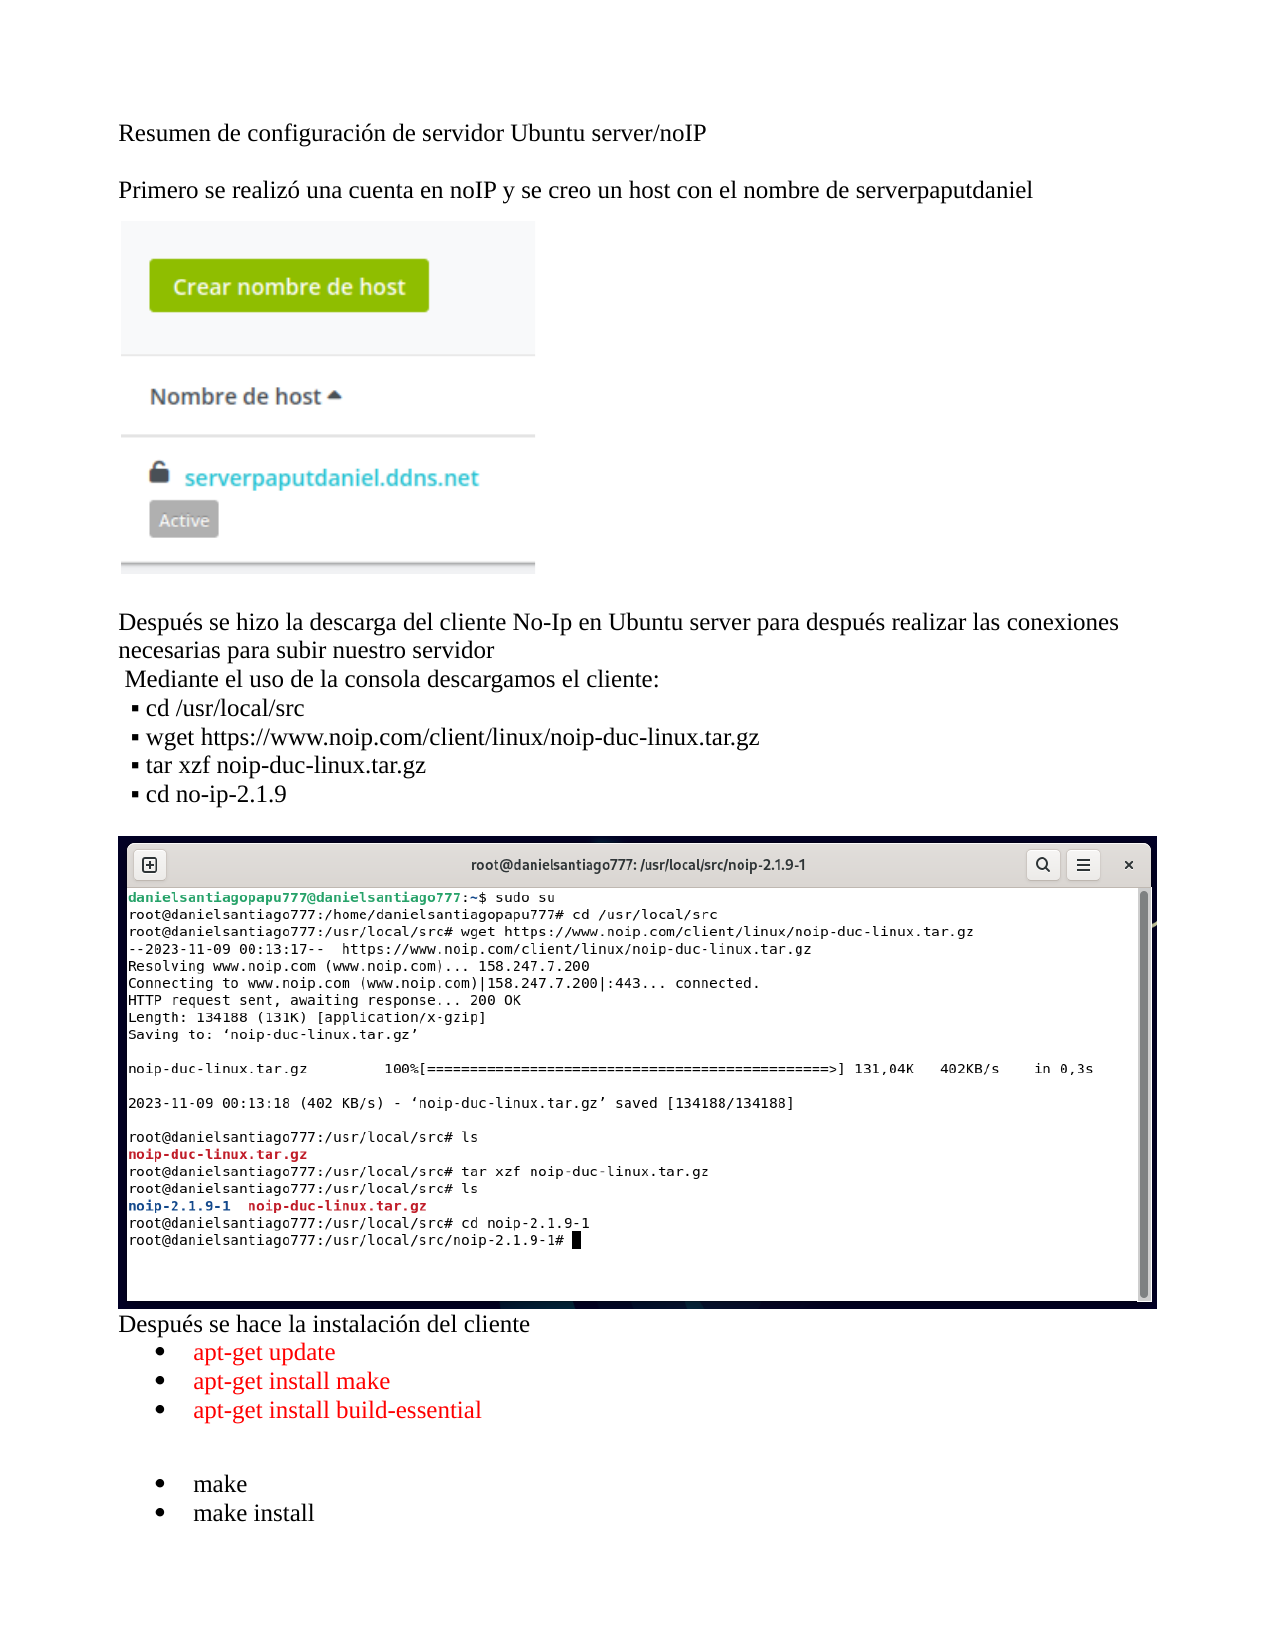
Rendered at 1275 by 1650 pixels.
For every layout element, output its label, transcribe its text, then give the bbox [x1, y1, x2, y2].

list apt-get install make [156, 1366, 1157, 1395]
text Después se hizo la descarga del cliente No-Ip en Ubuntu server para después realizar las conexiones necesarias para subir nuestro servidor [118, 204, 1157, 664]
list apt-get update [156, 1337, 1157, 1366]
text Mediante el uso de la consola descargamos el cliente: [118, 664, 1157, 693]
list make install [156, 1498, 1157, 1527]
text ▪ tar xzf noip-duc-linux.tar.gz [118, 751, 1157, 779]
list make [156, 1469, 1157, 1498]
text Primero se realizó una cuenta en noIP y se creo un host con el nombre de serverpaputdaniel [118, 176, 1157, 204]
list apt-get install build-essential [156, 1395, 1157, 1424]
text ▪ cd no-ip-2.1.9 [118, 779, 1157, 808]
text Resumen de configuración de servidor Ubuntu server/noIP [118, 118, 1157, 147]
text ▪ wget https://www.noip.com/client/linux/noip-duc-linux.tar.gz [118, 722, 1157, 751]
text ▪ cd /usr/local/src [118, 693, 1157, 722]
text Después se hace la instalación del cliente [118, 1309, 1157, 1337]
